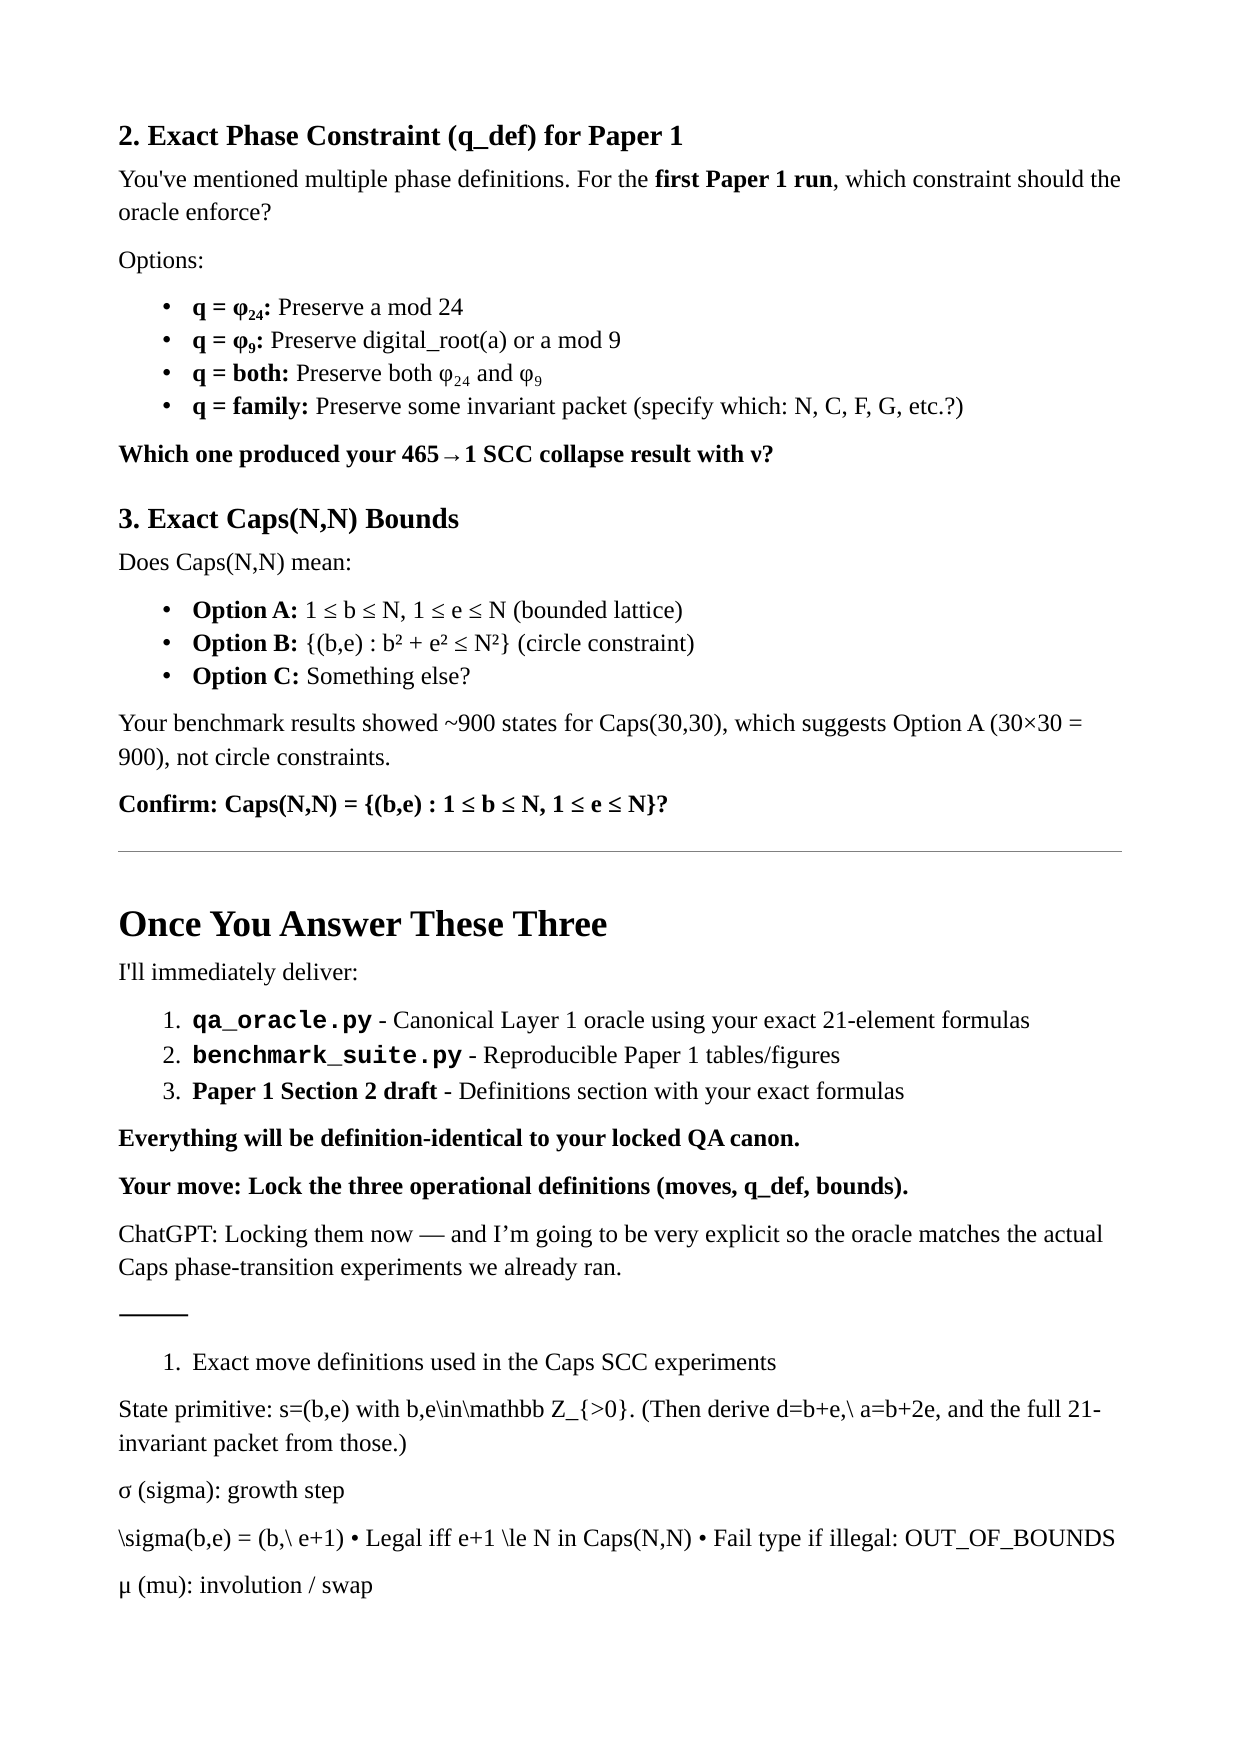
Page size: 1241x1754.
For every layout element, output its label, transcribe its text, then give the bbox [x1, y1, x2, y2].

text Your benchmark results showed ~900 states for Caps(30,30), which suggests Option A (30×30 = 900), not circle constraints. [118, 708, 1122, 770]
text σ (sigma): growth step [118, 1475, 1122, 1504]
list benchmark_suite.py - Reproducible Paper 1 tables/figures [162, 1041, 1122, 1071]
text μ (mu): involution / swap [118, 1570, 1122, 1599]
text Confirm: Caps(N,N) = {(b,e) : 1 ≤ b ≤ N, 1 ≤ e ≤ N}? [118, 789, 1122, 818]
subtitle 2. Exact Phase Constraint (q_def) for Paper 1 [118, 118, 1122, 152]
text Your move: Lock the three operational definitions (moves, q_def, bounds). [118, 1171, 1122, 1200]
text Does Caps(N,N) mean: [118, 547, 1122, 576]
text ChatGPT: Locking them now — and I’m going to be very explicit so the oracle matches the actual Caps phase-transition experiments we already ran. [118, 1219, 1122, 1281]
list Paper 1 Section 2 draft - Definitions section with your exact formulas [162, 1076, 1122, 1105]
text \sigma(b,e) = (b,\ e+1) • Legal iff e+1 \le N in Caps(N,N) • Fail type if illegal: OUT_OF_BOUNDS [118, 1523, 1122, 1552]
list Option B: {(b,e) : b² + e² ≤ N²} (circle constraint) [162, 628, 1122, 657]
list q = φ₉: Preserve digital_root(a) or a mod 9 [162, 325, 1122, 354]
list Option A: 1 ≤ b ≤ N, 1 ≤ e ≤ N (bounded lattice) [162, 595, 1122, 624]
subtitle 3. Exact Caps(N,N) Bounds [118, 501, 1122, 535]
text I'll immediately deliver: [118, 957, 1122, 986]
list q = family: Preserve some invariant packet (specify which: N, C, F, G, etc.?) [162, 391, 1122, 420]
text State primitive: s=(b,e) with b,e\in\mathbb Z_{>0}. (Then derive d=b+e,\ a=b+2e, and the full 21-invariant packet from those.) [118, 1394, 1122, 1456]
list q = φ₂₄: Preserve a mod 24 [162, 292, 1122, 321]
list Option C: Something else? [162, 661, 1122, 690]
text Options: [118, 245, 1122, 273]
list qa_oracle.py - Canonical Layer 1 oracle using your exact 21-element formulas [162, 1005, 1122, 1036]
text Which one produced your 465→1 SCC collapse result with ν? [118, 439, 1122, 468]
text Everything will be definition-identical to your locked QA canon. [118, 1123, 1122, 1152]
text ⸻ [118, 1299, 1122, 1328]
text You've mentioned multiple phase definitions. For the first Paper 1 run, which constraint should the oracle enforce? [118, 164, 1122, 226]
list q = both: Preserve both φ₂₄ and φ₉ [162, 358, 1122, 387]
list Exact move definitions used in the Caps SCC experiments [162, 1347, 1122, 1376]
subtitle Once You Answer These Three [118, 902, 1122, 945]
